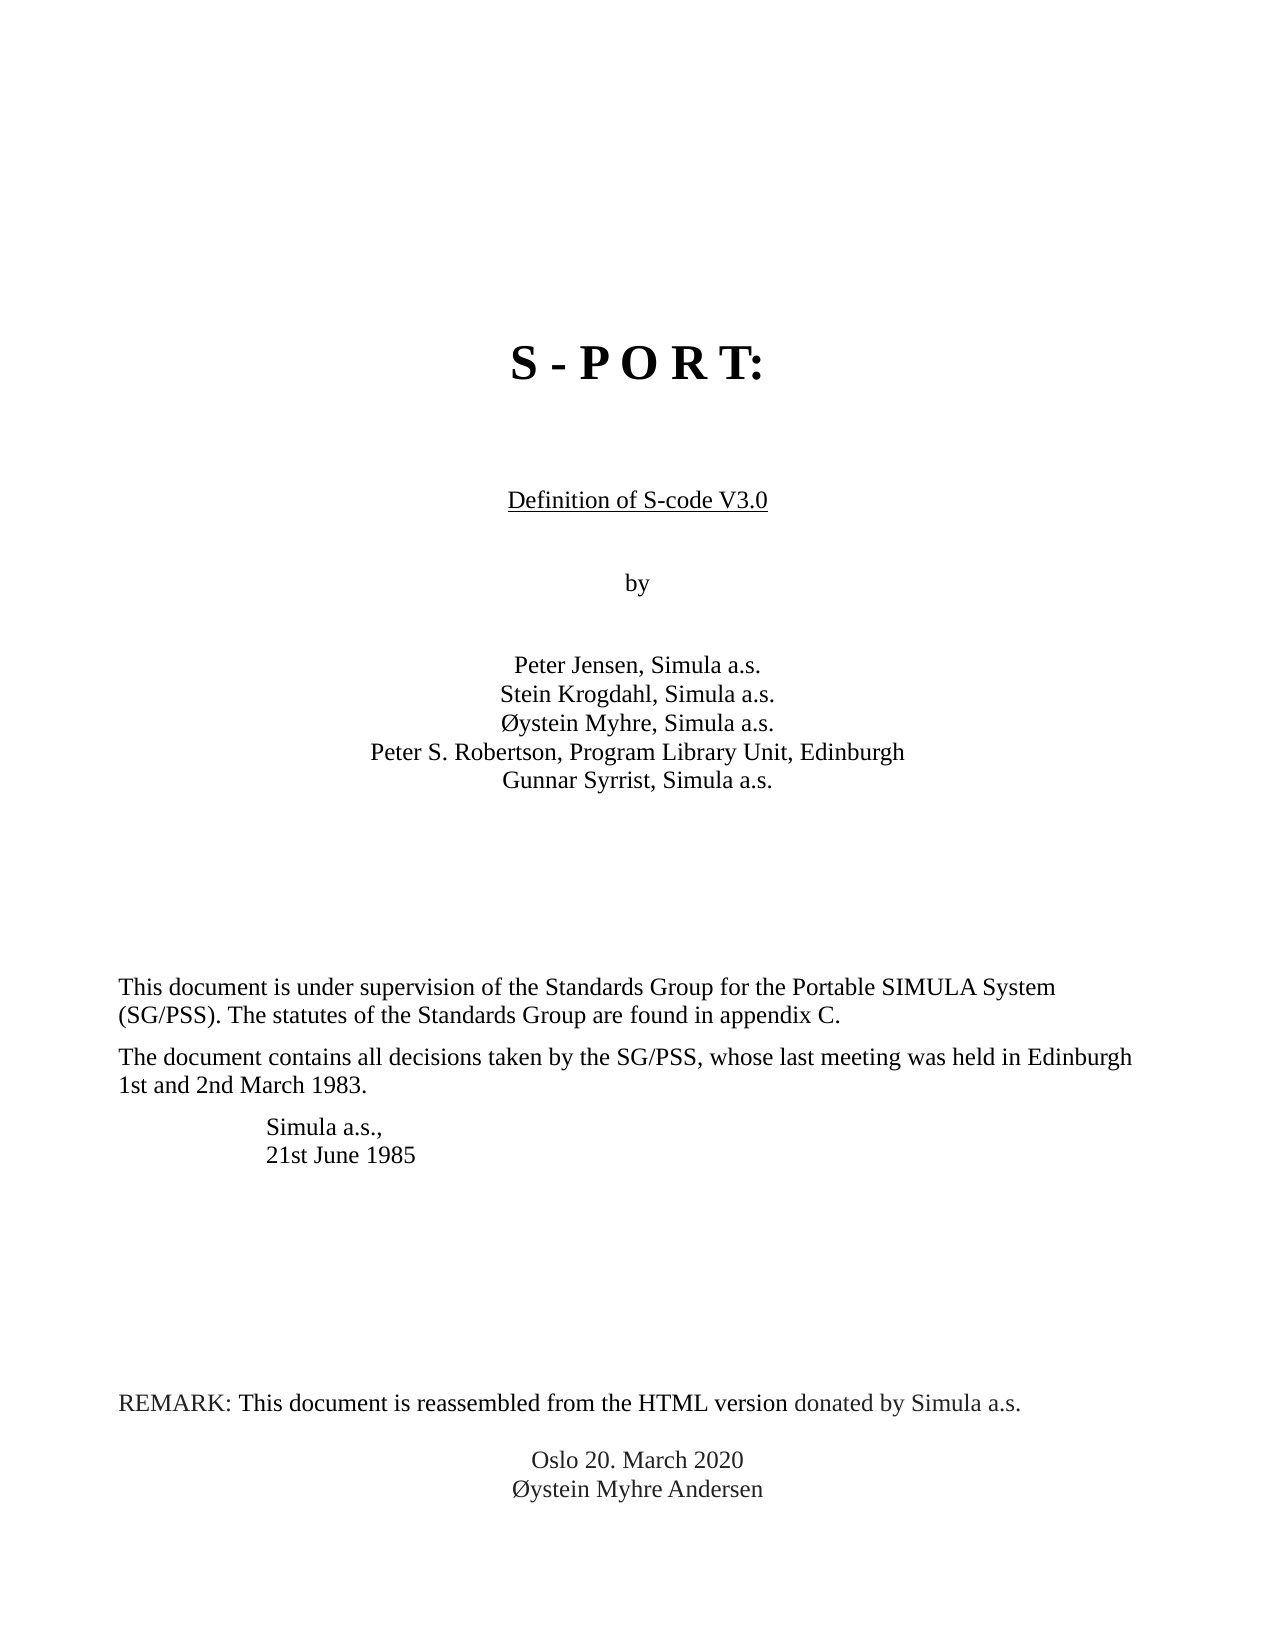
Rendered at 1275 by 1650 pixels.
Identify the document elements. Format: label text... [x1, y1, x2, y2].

text REMARK: This document is reassembled from the HTML version donated by Simula a.s. [118, 1388, 1157, 1417]
text Simula a.s., 21st June 1985 [118, 1112, 1157, 1169]
text This document is under supervision of the Standards Group for the Portable SIMULA System (SG/PSS). The statutes of the Standards Group are found in appendix C. [118, 972, 1157, 1029]
subtitle S - P O R T: [118, 333, 1157, 391]
text Peter Jensen, Simula a.s. Stein Krogdahl, Simula a.s. Øystein Myhre, Simula a.s. Peter S. Robertson, Program Library Unit, Edinburgh Gunnar Syrrist, Simula a.s. [118, 651, 1157, 794]
text Øystein Myhre Andersen [118, 1474, 1157, 1532]
text Definition of S-code V3.0 [118, 486, 1157, 514]
text The document contains all decisions taken by the SG/PSS, whose last meeting was held in Edinburgh 1st and 2nd March 1983. [118, 1042, 1157, 1099]
text Oslo 20. March 2020 [118, 1446, 1157, 1474]
text by [118, 568, 1157, 597]
